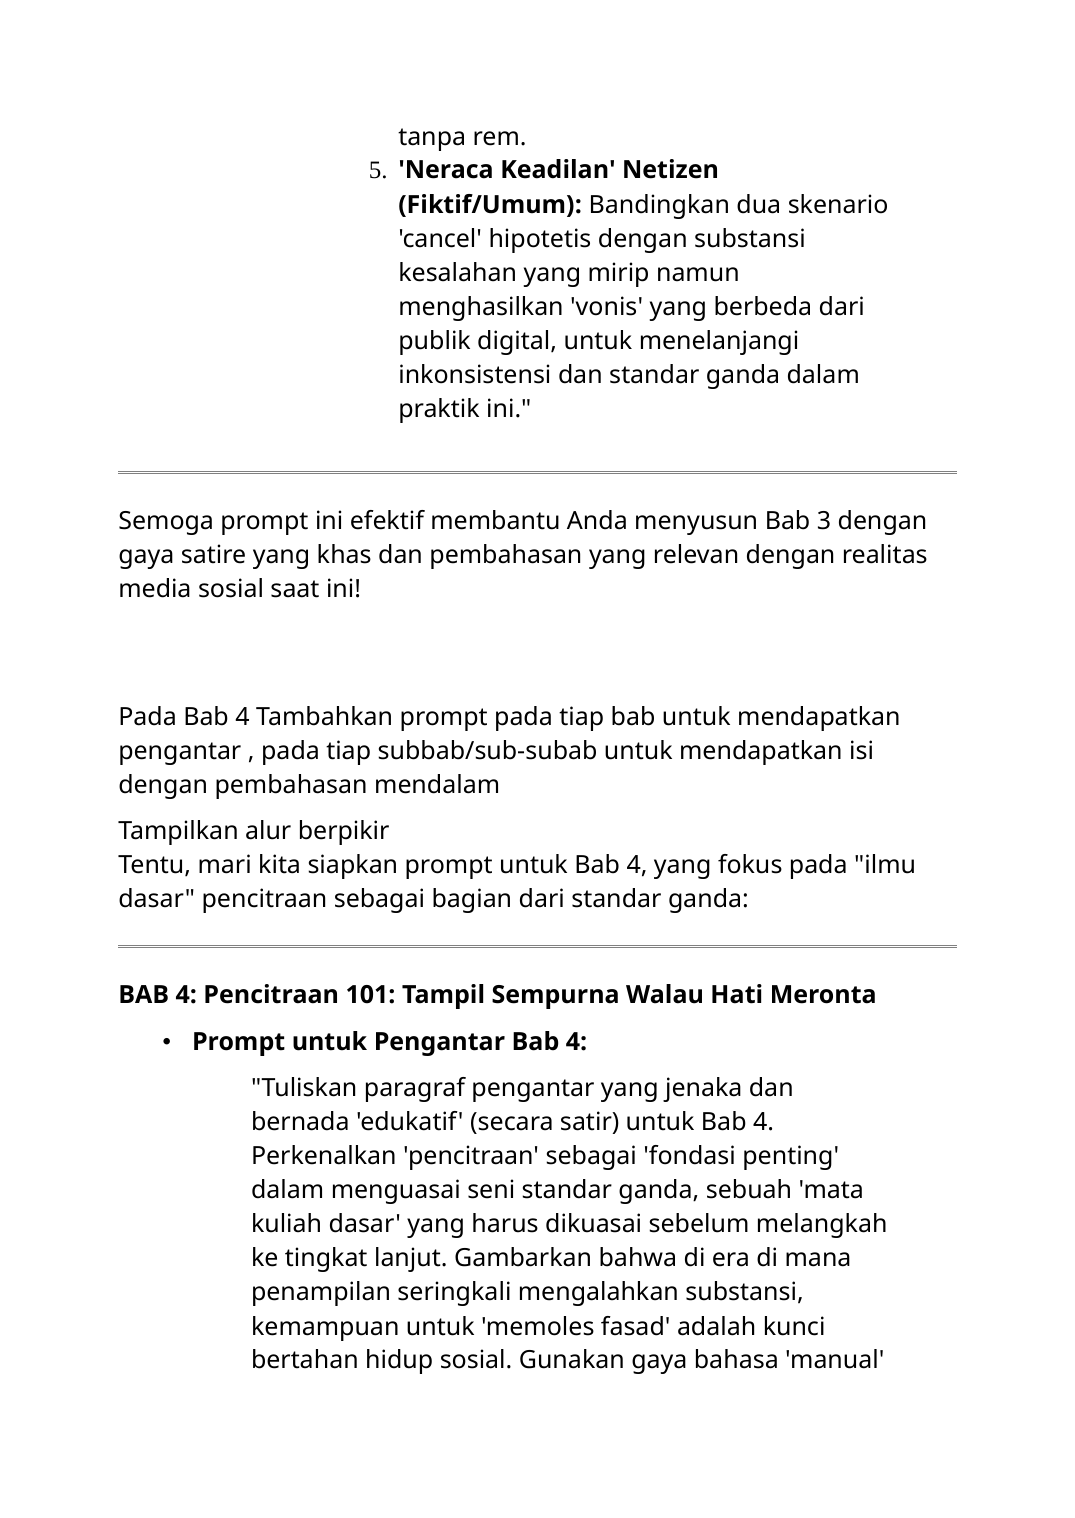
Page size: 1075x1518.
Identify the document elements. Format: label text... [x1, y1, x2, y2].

text Tentu, mari kita siapkan prompt untuk Bab 4, yang fokus pada "ilmu dasar" pencitraan sebagai bagian dari standar ganda: [118, 847, 957, 915]
text Pada Bab 4 Tambahkan prompt pada tiap bab untuk mendapatkan pengantar , pada tiap subbab/sub-subab untuk mendapatkan isi dengan pembahasan mendalam [118, 698, 957, 801]
list tanpa rem. [369, 118, 898, 152]
text Semoga prompt ini efektif membantu Anda menyusun Bab 3 dengan gaya satire yang khas dan pembahasan yang relevan dengan realitas media sosial saat ini! [118, 503, 957, 605]
list "Tuliskan paragraf pengantar yang jenaka dan bernada 'edukatif' (secara satir) untuk Bab 4. Perkenalkan 'pencitraan' sebagai 'fondasi penting' dalam menguasai seni standar ganda, sebuah 'mata kuliah dasar' yang harus dikuasai sebelum melangkah ke tingkat lanjut. Gambarkan bahwa di era di mana penampilan seringkali mengalahkan substansi, kemampuan untuk 'memoles fasad' adalah kunci bertahan hidup sosial. Gunakan gaya bahasa 'manual' [221, 1070, 898, 1376]
list 'Neraca Keadilan' Netizen (Fiktif/Umum): Bandingkan dua skenario 'cancel' hipotetis dengan substansi kesalahan yang mirip namun menghasilkan 'vonis' yang berbeda dari publik digital, untuk menelanjangi inkonsistensi dan standar ganda dalam praktik ini." [369, 152, 898, 425]
text BAB 4: Pencitraan 101: Tampil Sempurna Walau Hati Meronta [118, 977, 957, 1011]
list Prompt untuk Pengantar Bab 4: [162, 1023, 957, 1057]
text Tampilkan alur berpikir [118, 813, 957, 847]
